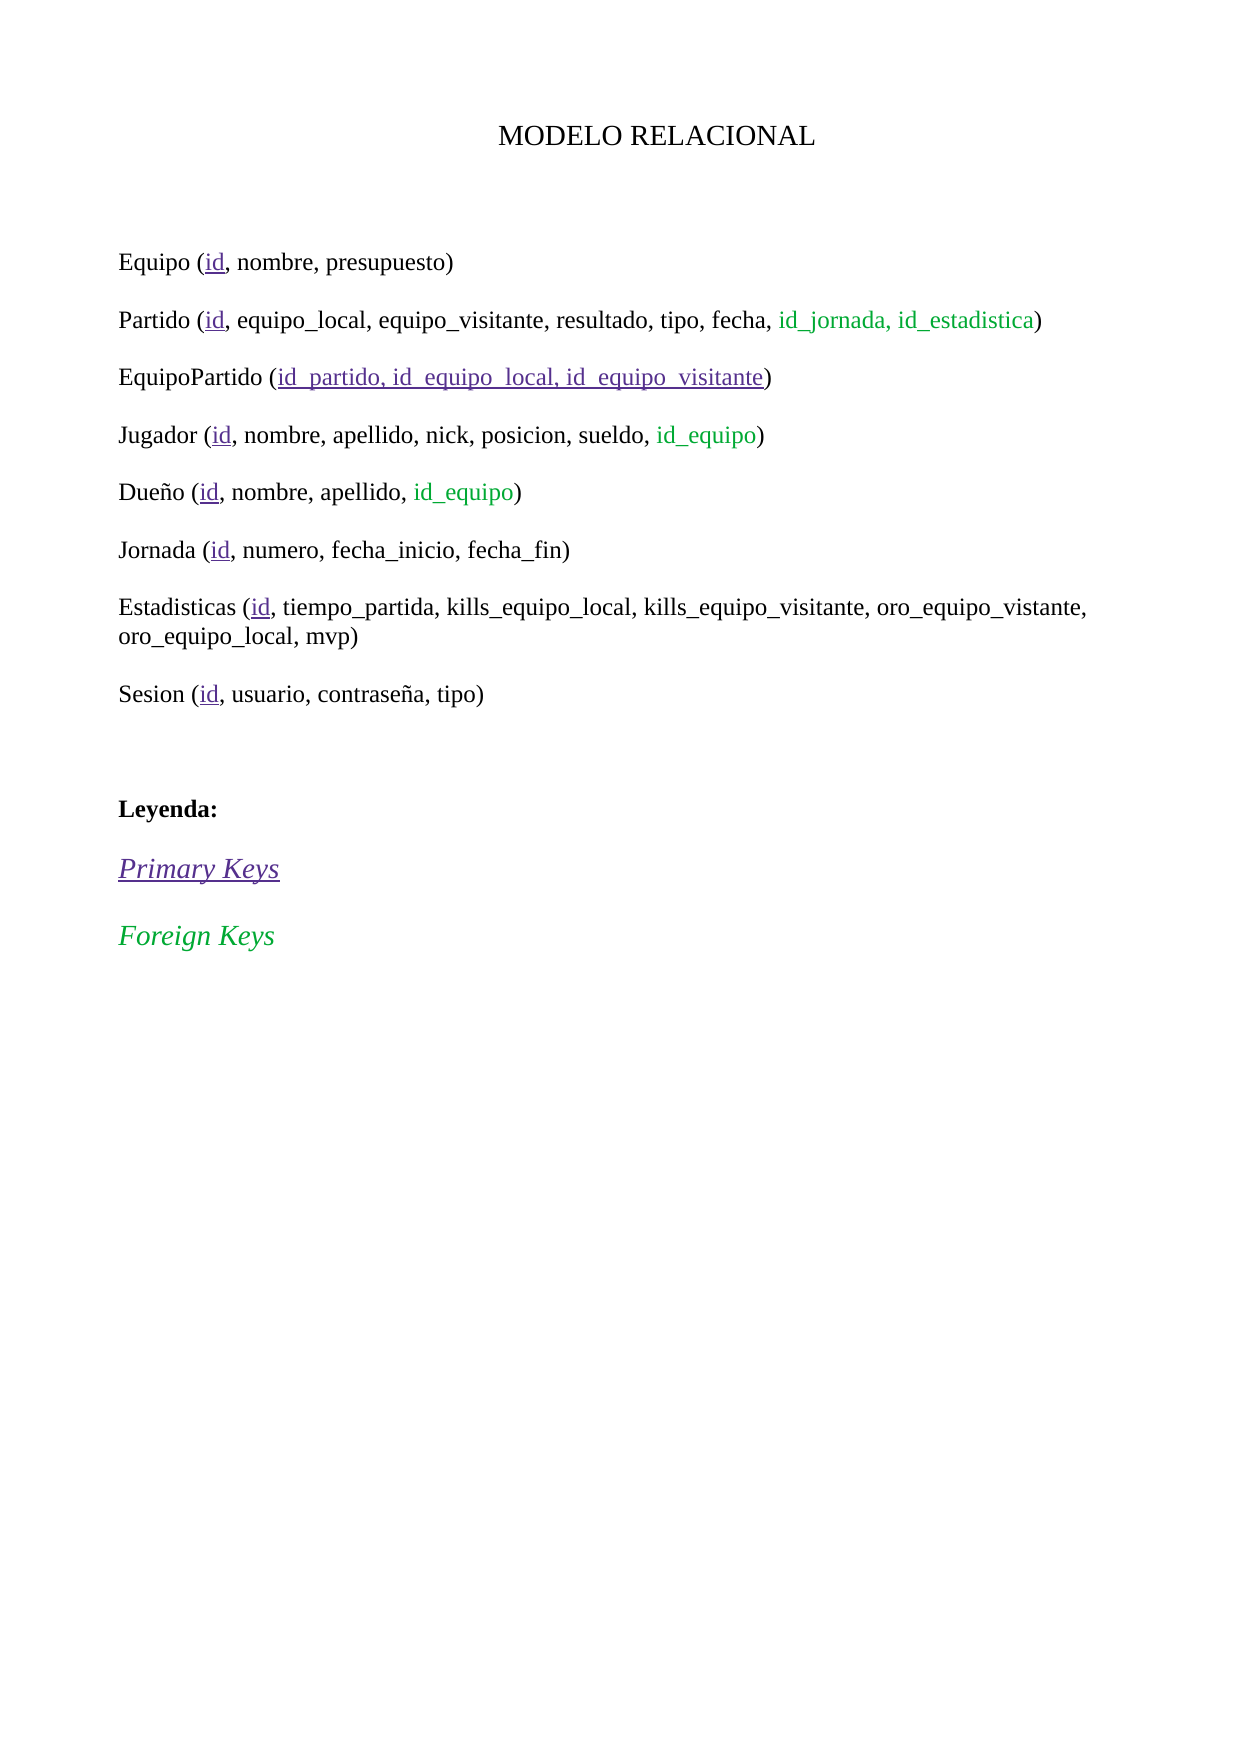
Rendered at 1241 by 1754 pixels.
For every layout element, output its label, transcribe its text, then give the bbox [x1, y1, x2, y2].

text MODELO RELACIONAL [118, 118, 1122, 152]
text Primary Keys [118, 851, 1122, 885]
text Partido (id, equipo_local, equipo_visitante, resultado, tipo, fecha, id_jornada, id_estadistica) [118, 305, 1122, 334]
text Jugador (id, nombre, apellido, nick, posicion, sueldo, id_equipo) [118, 420, 1122, 449]
text Estadisticas (id, tiempo_partida, kills_equipo_local, kills_equipo_visitante, oro_equipo_vistante, oro_equipo_local, mvp) [118, 592, 1122, 650]
text Leyenda: [118, 794, 1122, 822]
text Dueño (id, nombre, apellido, id_equipo) [118, 477, 1122, 506]
text Sesion (id, usuario, contraseña, tipo) [118, 679, 1122, 707]
text Equipo (id, nombre, presupuesto) [118, 247, 1122, 276]
text Jornada (id, numero, fecha_inicio, fecha_fin) [118, 535, 1122, 564]
text EquipoPartido (id_partido, id_equipo_local, id_equipo_visitante) [118, 362, 1122, 391]
text Foreign Keys [118, 918, 1122, 952]
